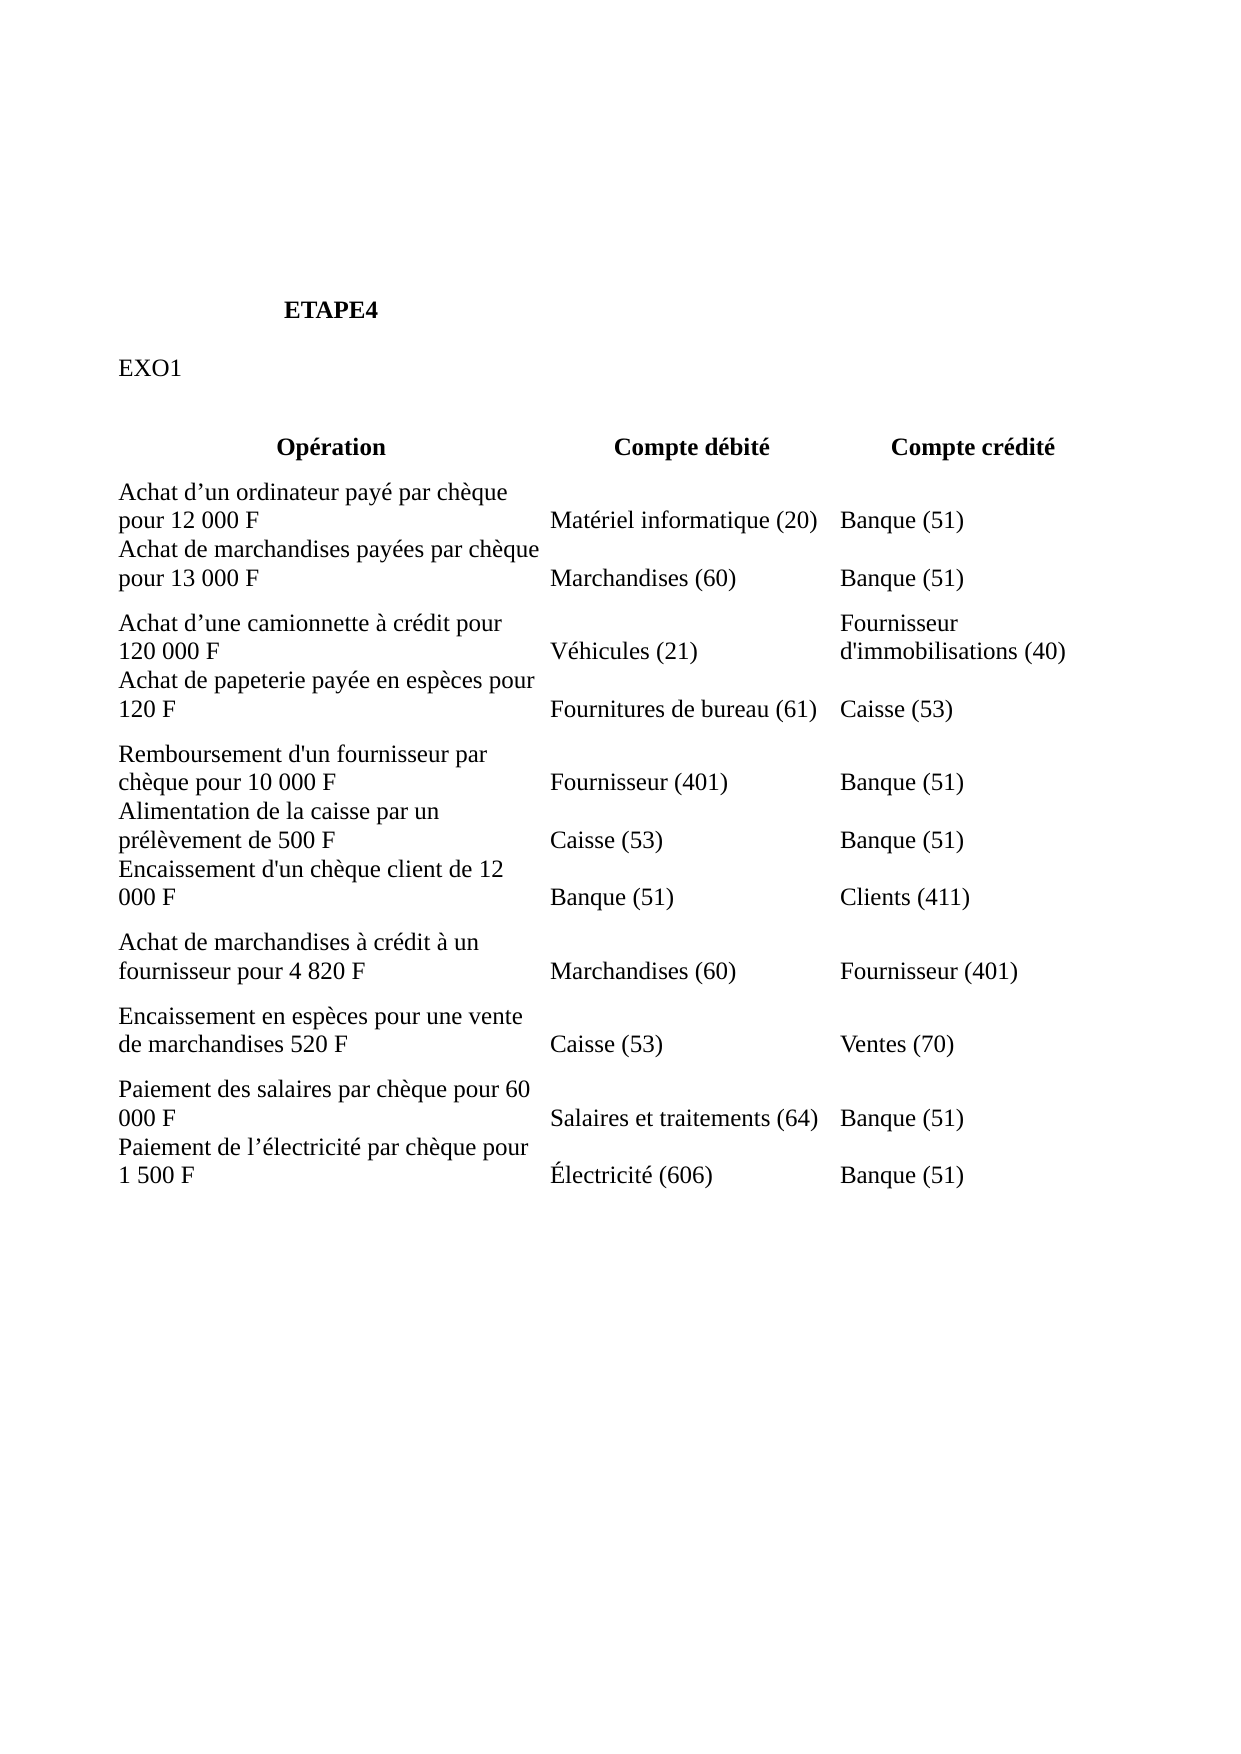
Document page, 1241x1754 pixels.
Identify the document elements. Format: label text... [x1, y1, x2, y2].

table_cell Encaissement d'un chèque client de 12 000 F [115, 854, 547, 911]
table_cell Fournisseur (401) [837, 911, 1109, 985]
table_cell Matériel informatique (20) [547, 461, 837, 534]
table_cell Achat de marchandises payées par chèque pour 13 000 F [115, 534, 547, 592]
table_cell Ventes (70) [837, 985, 1109, 1058]
table_cell Caisse (53) [547, 796, 837, 854]
table_cell EXO1 [115, 353, 547, 382]
table_cell Banque (51) [837, 796, 1109, 854]
table_cell Banque (51) [837, 534, 1109, 592]
table_cell Achat d’un ordinateur payé par chèque pour 12 000 F [115, 461, 547, 534]
table_cell Marchandises (60) [547, 911, 837, 985]
table_cell Clients (411) [837, 854, 1109, 911]
table_cell [547, 353, 837, 382]
table_cell Électricité (606) [547, 1132, 837, 1189]
table_cell [115, 382, 547, 411]
table_cell Compte crédité [837, 411, 1109, 461]
table_cell Banque (51) [547, 854, 837, 911]
table_cell Banque (51) [837, 1132, 1109, 1189]
table_cell Fournitures de bureau (61) [547, 665, 837, 723]
table_header [837, 291, 1109, 324]
table_cell Remboursement d'un fournisseur par chèque pour 10 000 F [115, 723, 547, 796]
table_cell [837, 353, 1109, 382]
table_cell Alimentation de la caisse par un prélèvement de 500 F [115, 796, 547, 854]
table_cell Paiement des salaires par chèque pour 60 000 F [115, 1058, 547, 1132]
table_cell Véhicules (21) [547, 592, 837, 665]
table_cell Caisse (53) [837, 665, 1109, 723]
table_cell Banque (51) [837, 1058, 1109, 1132]
table_cell Paiement de l’électricité par chèque pour 1 500 F [115, 1132, 547, 1189]
table_cell Achat de papeterie payée en espèces pour 120 F [115, 665, 547, 723]
table_cell Opération [115, 411, 547, 461]
table_cell Marchandises (60) [547, 534, 837, 592]
table_cell Achat d’une camionnette à crédit pour 120 000 F [115, 592, 547, 665]
table_cell [547, 324, 837, 353]
table_cell [547, 382, 837, 411]
table_cell Achat de marchandises à crédit à un fournisseur pour 4 820 F [115, 911, 547, 985]
table_cell Caisse (53) [547, 985, 837, 1058]
table_cell Fournisseur (401) [547, 723, 837, 796]
table_cell Fournisseur d'immobilisations (40) [837, 592, 1109, 665]
table_cell Salaires et traitements (64) [547, 1058, 837, 1132]
table_header [547, 291, 837, 324]
table_cell Banque (51) [837, 461, 1109, 534]
table_cell Encaissement en espèces pour une vente de marchandises 520 F [115, 985, 547, 1058]
table_cell [115, 324, 547, 353]
table_cell Banque (51) [837, 723, 1109, 796]
table_cell Compte débité [547, 411, 837, 461]
table_cell [837, 324, 1109, 353]
table_header ETAPE4 [115, 291, 547, 324]
table_cell [837, 382, 1109, 411]
